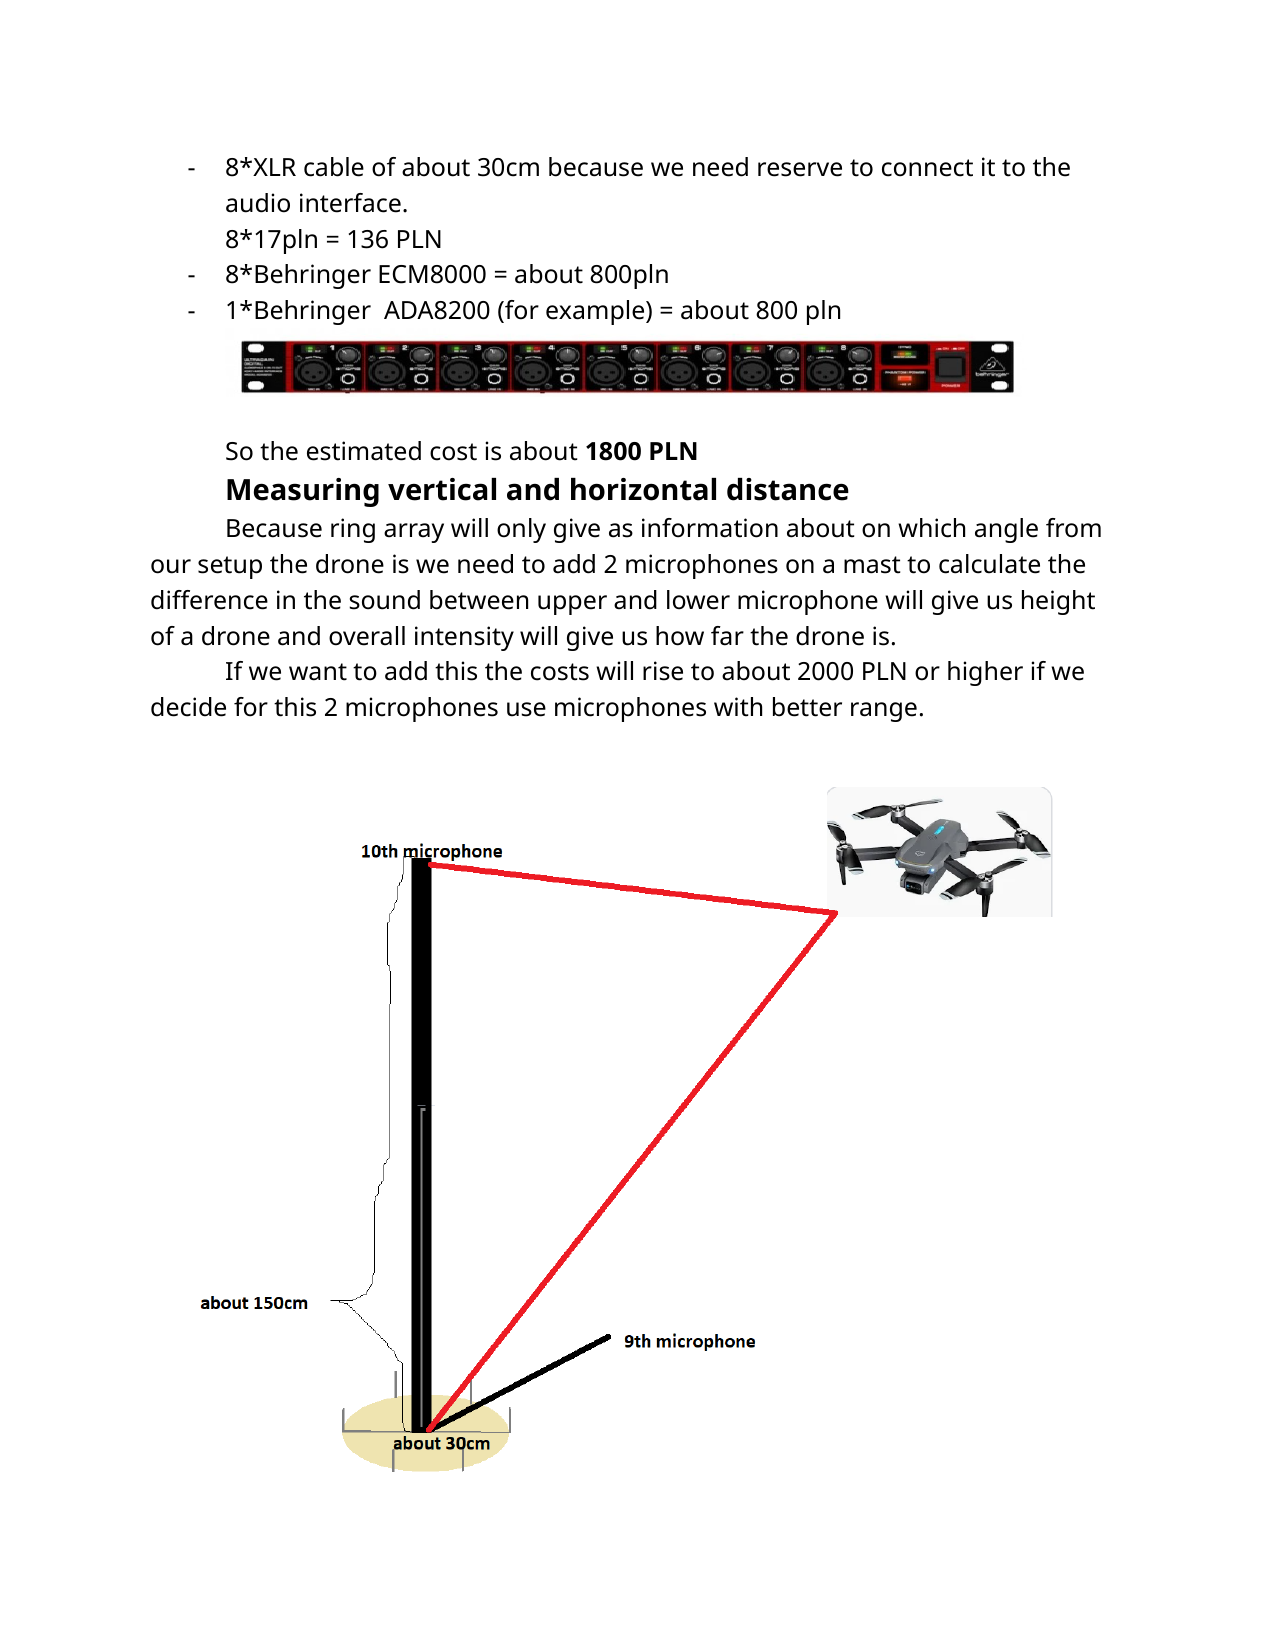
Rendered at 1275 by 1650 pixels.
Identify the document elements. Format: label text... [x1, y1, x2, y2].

list So the estimated cost is about 1800 PLN [225, 433, 1125, 468]
list Measuring vertical and horizontal distance [225, 469, 1125, 509]
list 1*Behringer ADA8200 (for example) = about 800 pln [187, 293, 1125, 327]
list 8*XLR cable of about 30cm because we need reserve to connect it to the audio interface. 8*17pln = 136 PLN [187, 150, 1125, 256]
list 8*Behringer ECM8000 = about 800pln [187, 257, 1125, 291]
list Because ring array will only give as information about on which angle from our setup the drone is we need to add 2 microphones on a mast to calculate the difference in the sound between upper and lower microphone will give us height of a drone and overall intensity will give us how far the drone is. If we want to add this the costs will rise to about 2000 PLN or higher if we decide for this 2 microphones use microphones with better range. [150, 511, 1125, 725]
